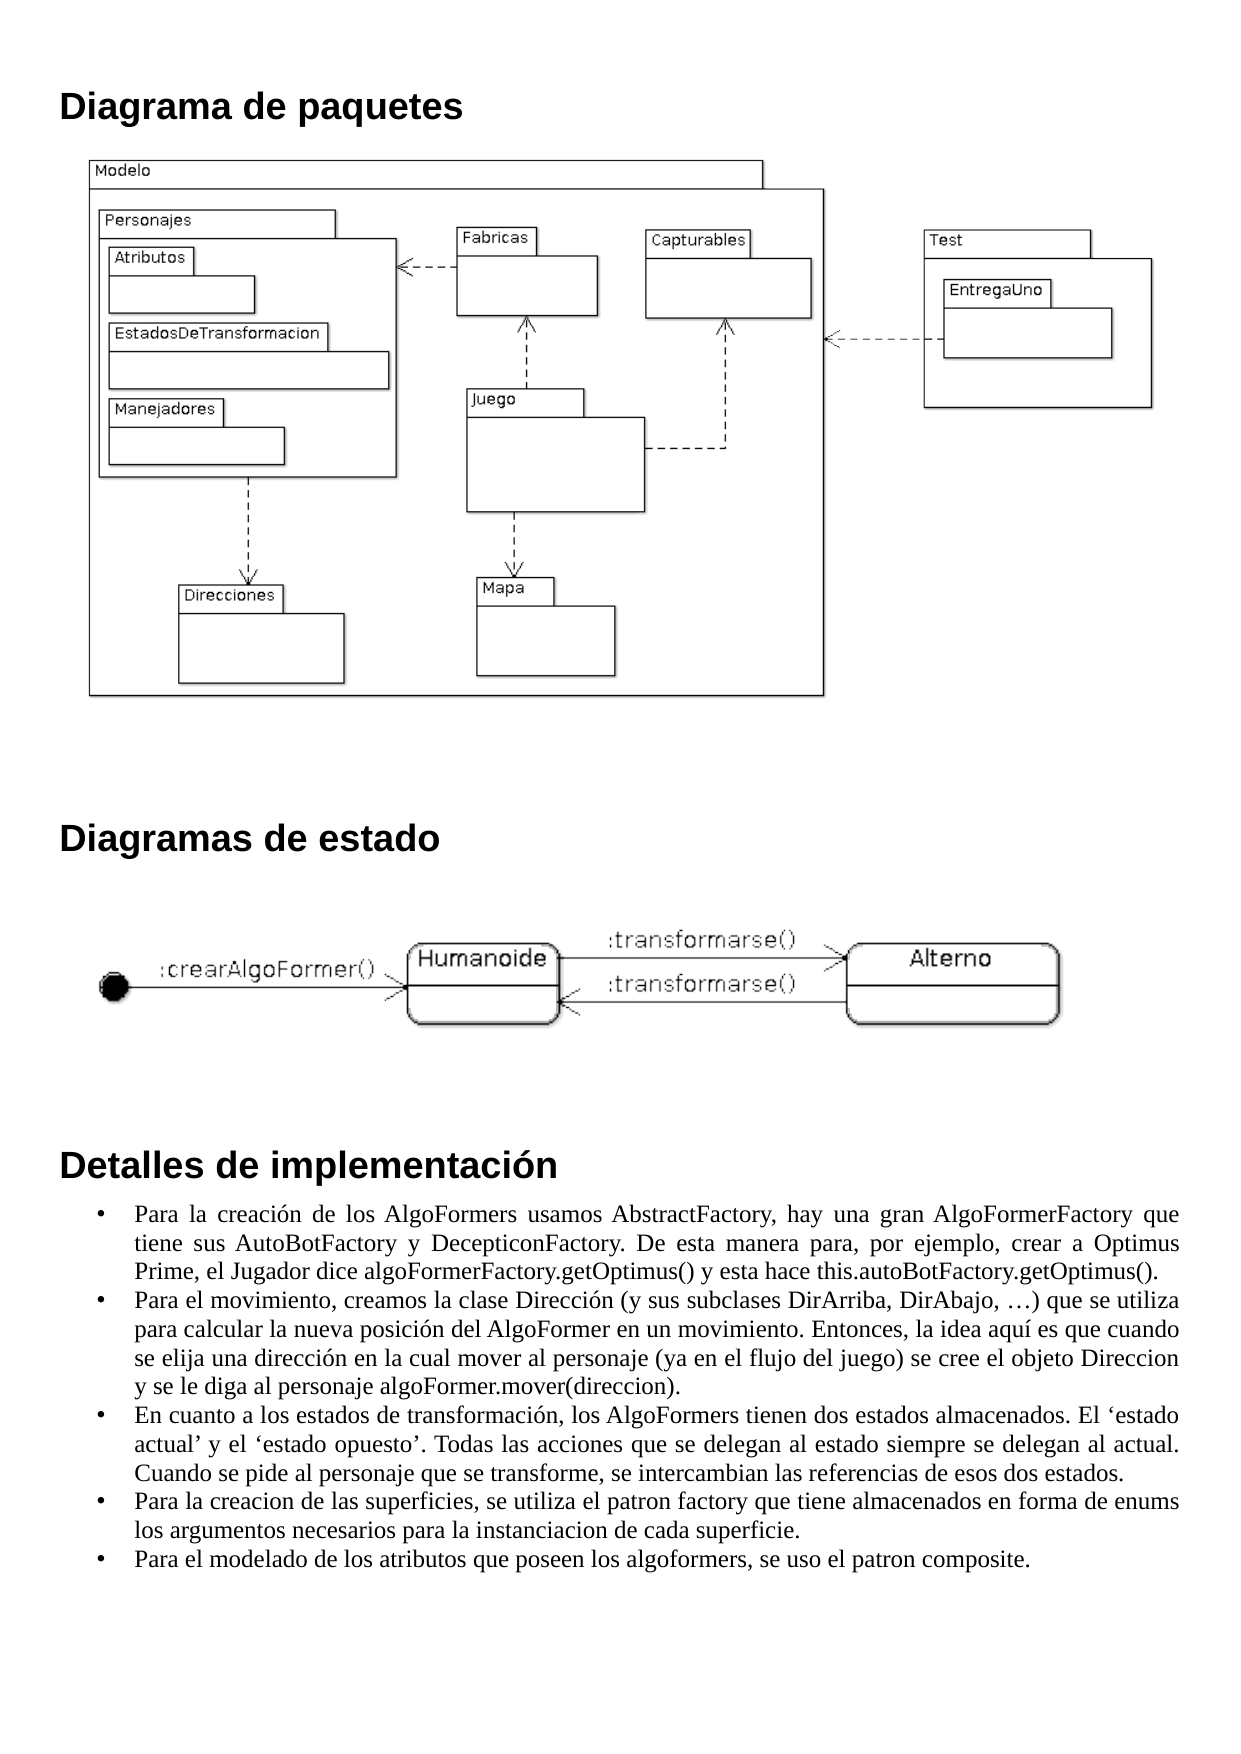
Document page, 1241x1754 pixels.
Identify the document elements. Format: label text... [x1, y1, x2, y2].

list Para el movimiento, creamos la clase Dirección (y sus subclases DirArriba, DirAbajo, …) que se utiliza para calcular la nueva posición del AlgoFormer en un movimiento. Entonces, la idea aquí es que cuando se elija una dirección en la cual mover al personaje (ya en el flujo del juego) se cree el objeto Direccion y se le diga al personaje algoFormer.mover(direccion). [97, 1285, 1181, 1400]
list Para la creación de los AlgoFormers usamos AbstractFactory, hay una gran AlgoFormerFactory que tiene sus AutoBotFactory y DecepticonFactory. De esta manera para, por ejemplo, crear a Optimus Prime, el Jugador dice algoFormerFactory.getOptimus() y esta hace this.autoBotFactory.getOptimus(). [97, 1199, 1181, 1285]
picture [59, 140, 1182, 736]
list En cuanto a los estados de transformación, los AlgoFormers tienen dos estados almacenados. El ‘estado actual’ y el ‘estado opuesto’. Todas las acciones que se delegan al estado siempre se delegan al actual. Cuando se pide al personaje que se transforme, se intercambian las referencias de esos dos estados. [97, 1400, 1181, 1486]
picture [67, 896, 1078, 1062]
subtitle Diagramas de estado [59, 816, 1181, 859]
list Para la creacion de las superficies, se utiliza el patron factory que tiene almacenados en forma de enums los argumentos necesarios para la instanciacion de cada superficie. [97, 1486, 1181, 1544]
list Para el modelado de los atributos que poseen los algoformers, se uso el patron composite. [97, 1544, 1181, 1573]
subtitle Detalles de implementación [59, 1143, 1181, 1186]
subtitle Diagrama de paquetes [59, 84, 1181, 128]
